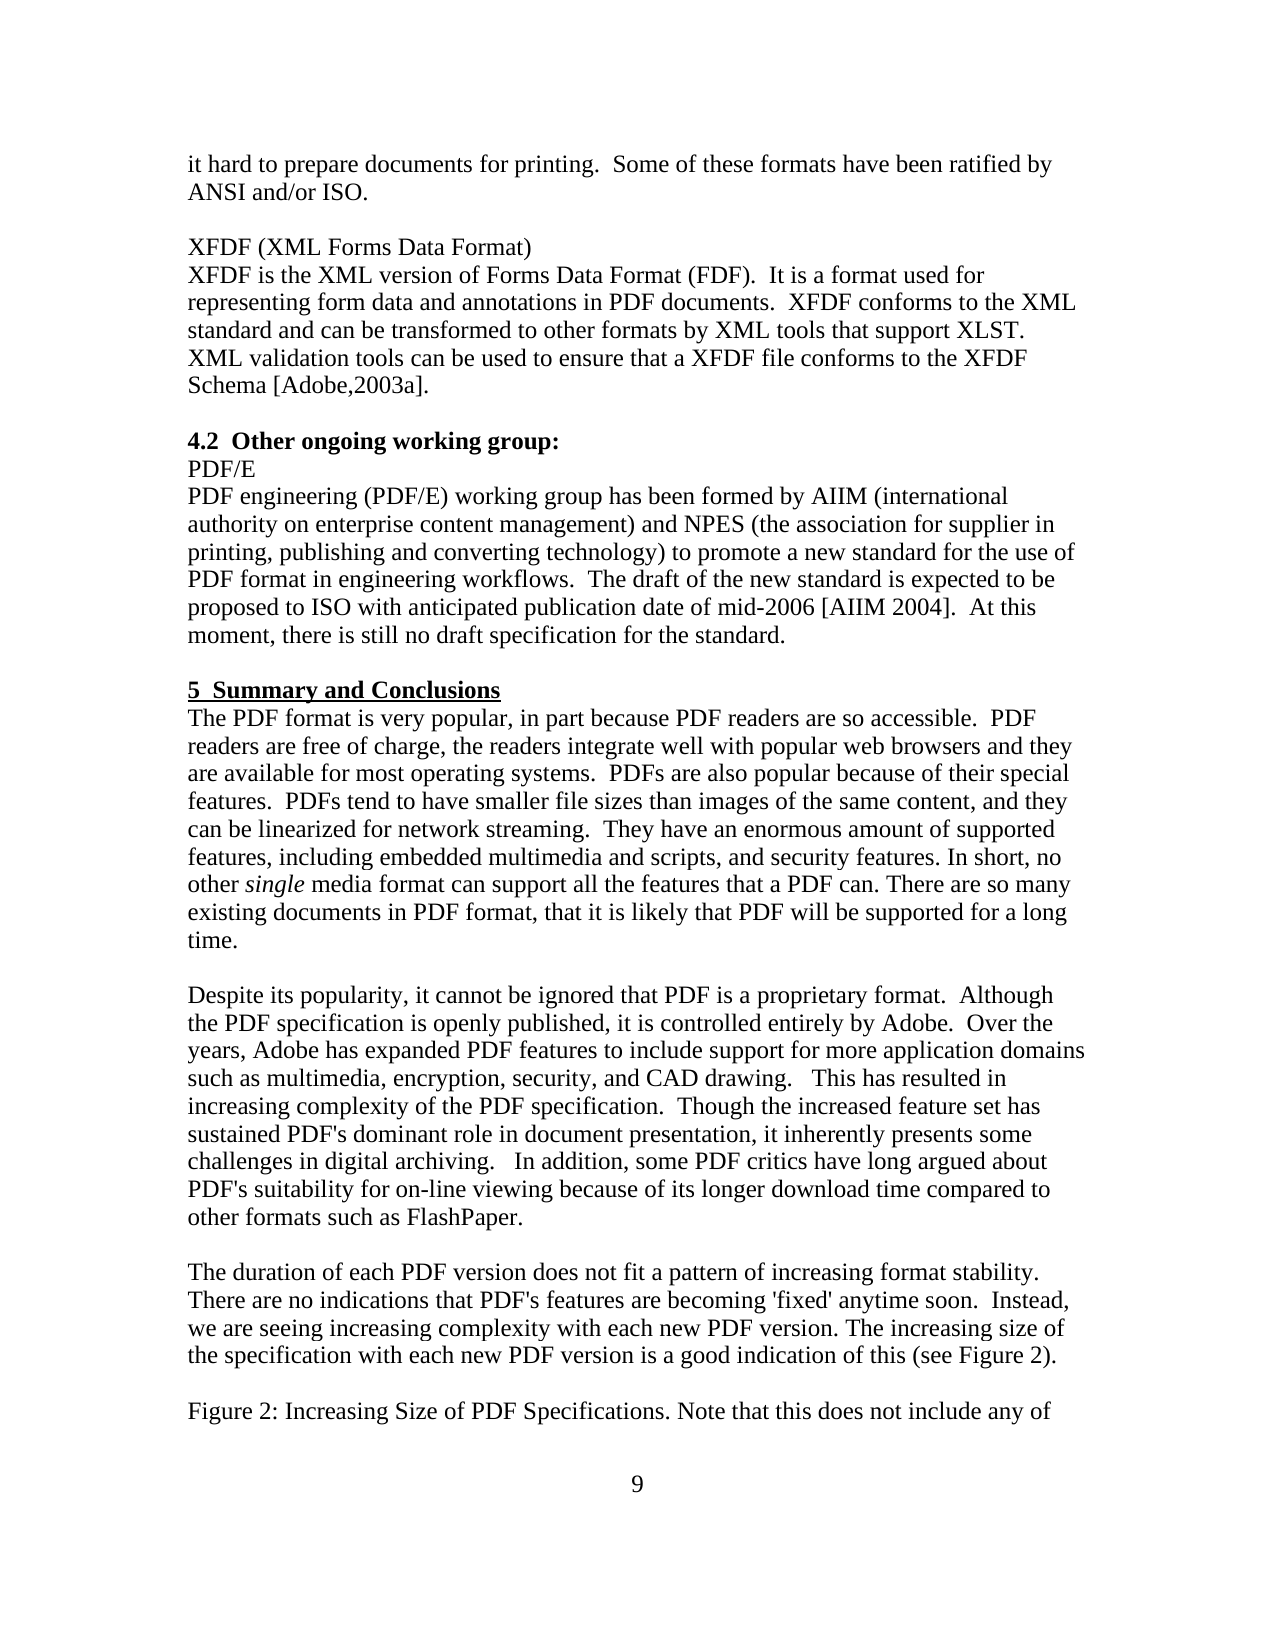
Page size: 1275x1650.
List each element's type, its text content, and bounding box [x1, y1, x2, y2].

text Figure 2: Increasing Size of PDF Specifications. Note that this does not include any of the supplementary specifications for PostScript, etc. [187, 1397, 1087, 1424]
text XFDF (XML Forms Data Format) [187, 233, 1087, 261]
text PDF/E [187, 455, 1087, 482]
text PDF engineering (PDF/E) working group has been formed by AIIM (international authority on enterprise content management) and NPES (the association for supplier in printing, publishing and converting technology) to promote a new standard for the use of PDF format in engineering workflows. The draft of the new standard is expected to be proposed to ISO with anticipated publication date of mid-2006 [AIIM 2004]. At this moment, there is still no draft specification for the standard. [187, 482, 1087, 649]
text The PDF format is very popular, in part because PDF readers are so accessible. PDF readers are free of charge, the readers integrate well with popular web browsers and they are available for most operating systems. PDFs are also popular because of their special features. PDFs tend to have smaller file sizes than images of the same content, and they can be linearized for network streaming. They have an enormous amount of supported features, including embedded multimedia and scripts, and security features. In short, no other single media format can support all the features that a PDF can. There are so many existing documents in PDF format, that it is likely that PDF will be supported for a long time. [187, 704, 1087, 953]
text it hard to prepare documents for printing. Some of these formats have been ratified by ANSI and/or ISO. [187, 150, 1087, 205]
text Despite its popularity, it cannot be ignored that PDF is a proprietary format. Although the PDF specification is openly published, it is controlled entirely by Adobe. Over the years, Adobe has expanded PDF features to include support for more application domains such as multimedia, encryption, security, and CAD drawing. This has resulted in increasing complexity of the PDF specification. Though the increased feature set has sustained PDF's dominant role in document presentation, it inherently presents some challenges in digital archiving. In addition, some PDF critics have long argued about PDF's suitability for on-line viewing because of its longer download time compared to other formats such as FlashPaper. [187, 981, 1087, 1231]
subtitle 5 Summary and Conclusions [187, 676, 1087, 704]
text 4.2 Other ongoing working group: [187, 427, 1087, 455]
text The duration of each PDF version does not fit a pattern of increasing format stability. There are no indications that PDF's features are becoming 'fixed' anytime soon. Instead, we are seeing increasing complexity with each new PDF version. The increasing size of the specification with each new PDF version is a good indication of this (see Figure 2). [187, 1258, 1087, 1369]
text XFDF is the XML version of Forms Data Format (FDF). It is a format used for representing form data and annotations in PDF documents. XFDF conforms to the XML standard and can be transformed to other formats by XML tools that support XLST. XML validation tools can be used to ensure that a XFDF file conforms to the XFDF Schema [Adobe,2003a]. [187, 261, 1087, 399]
